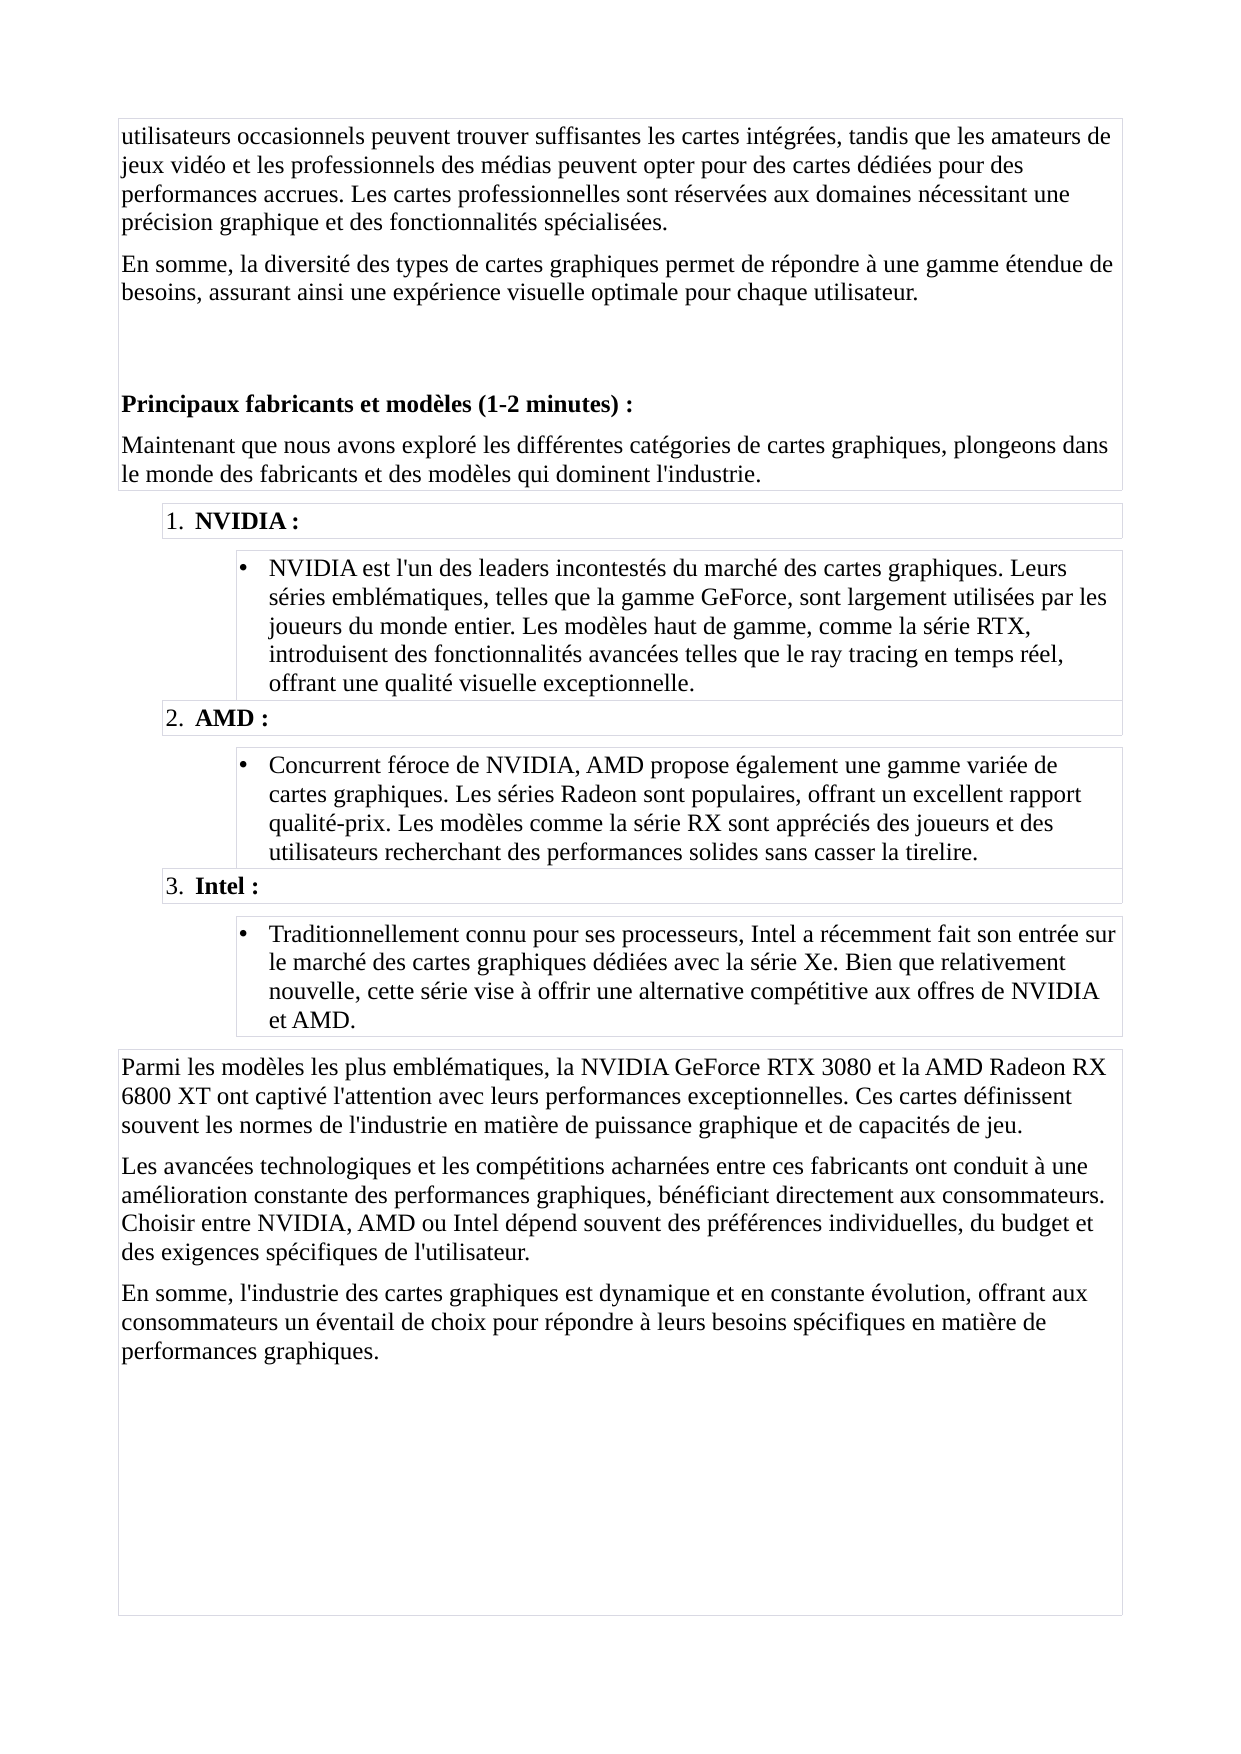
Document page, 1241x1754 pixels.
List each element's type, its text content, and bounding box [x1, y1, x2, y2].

text [119, 1580, 1122, 1615]
list NVIDIA est l'un des leaders incontestés du marché des cartes graphiques. Leurs séries emblématiques, telles que la gamme GeForce, sont largement utilisées par les joueurs du monde entier. Les modèles haut de gamme, comme la série RTX, introduisent des fonctionnalités avancées telles que le ray tracing en temps réel, offrant une qualité visuelle exceptionnelle. [237, 551, 1122, 700]
list NVIDIA : [163, 504, 1122, 538]
text Principaux fabricants et modèles (1-2 minutes) : [119, 357, 1122, 417]
list Concurrent féroce de NVIDIA, AMD propose également une gamme variée de cartes graphiques. Les séries Radeon sont populaires, offrant un excellent rapport qualité-prix. Les modèles comme la série RX sont appréciés des joueurs et des utilisateurs recherchant des performances solides sans casser la tirelire. [237, 748, 1122, 868]
text En somme, la diversité des types de cartes graphiques permet de répondre à une gamme étendue de besoins, assurant ainsi une expérience visuelle optimale pour chaque utilisateur. [119, 246, 1122, 306]
text Les avancées technologiques et les compétitions acharnées entre ces fabricants ont conduit à une amélioration constante des performances graphiques, bénéficiant directement aux consommateurs. Choisir entre NVIDIA, AMD ou Intel dépend souvent des préférences individuelles, du budget et des exigences spécifiques de l'utilisateur. [119, 1148, 1122, 1266]
list Intel : [163, 869, 1122, 903]
list AMD : [163, 701, 1122, 735]
text Parmi les modèles les plus emblématiques, la NVIDIA GeForce RTX 3080 et la AMD Radeon RX 6800 XT ont captivé l'attention avec leurs performances exceptionnelles. Ces cartes définissent souvent les normes de l'industrie en matière de puissance graphique et de capacités de jeu. [119, 1050, 1122, 1138]
list Traditionnellement connu pour ses processeurs, Intel a récemment fait son entrée sur le marché des cartes graphiques dédiées avec la série Xe. Bien que relativement nouvelle, cette série vise à offrir une alternative compétitive aux offres de NVIDIA et AMD. [237, 917, 1122, 1036]
text Maintenant que nous avons exploré les différentes catégories de cartes graphiques, plongeons dans le monde des fabricants et des modèles qui dominent l'industrie. [119, 427, 1122, 490]
text utilisateurs occasionnels peuvent trouver suffisantes les cartes intégrées, tandis que les amateurs de jeux vidéo et les professionnels des médias peuvent opter pour des cartes dédiées pour des performances accrues. Les cartes professionnelles sont réservées aux domaines nécessitant une précision graphique et des fonctionnalités spécialisées. [119, 119, 1122, 236]
text En somme, l'industrie des cartes graphiques est dynamique et en constante évolution, offrant aux consommateurs un éventail de choix pour répondre à leurs besoins spécifiques en matière de performances graphiques. [119, 1275, 1122, 1365]
